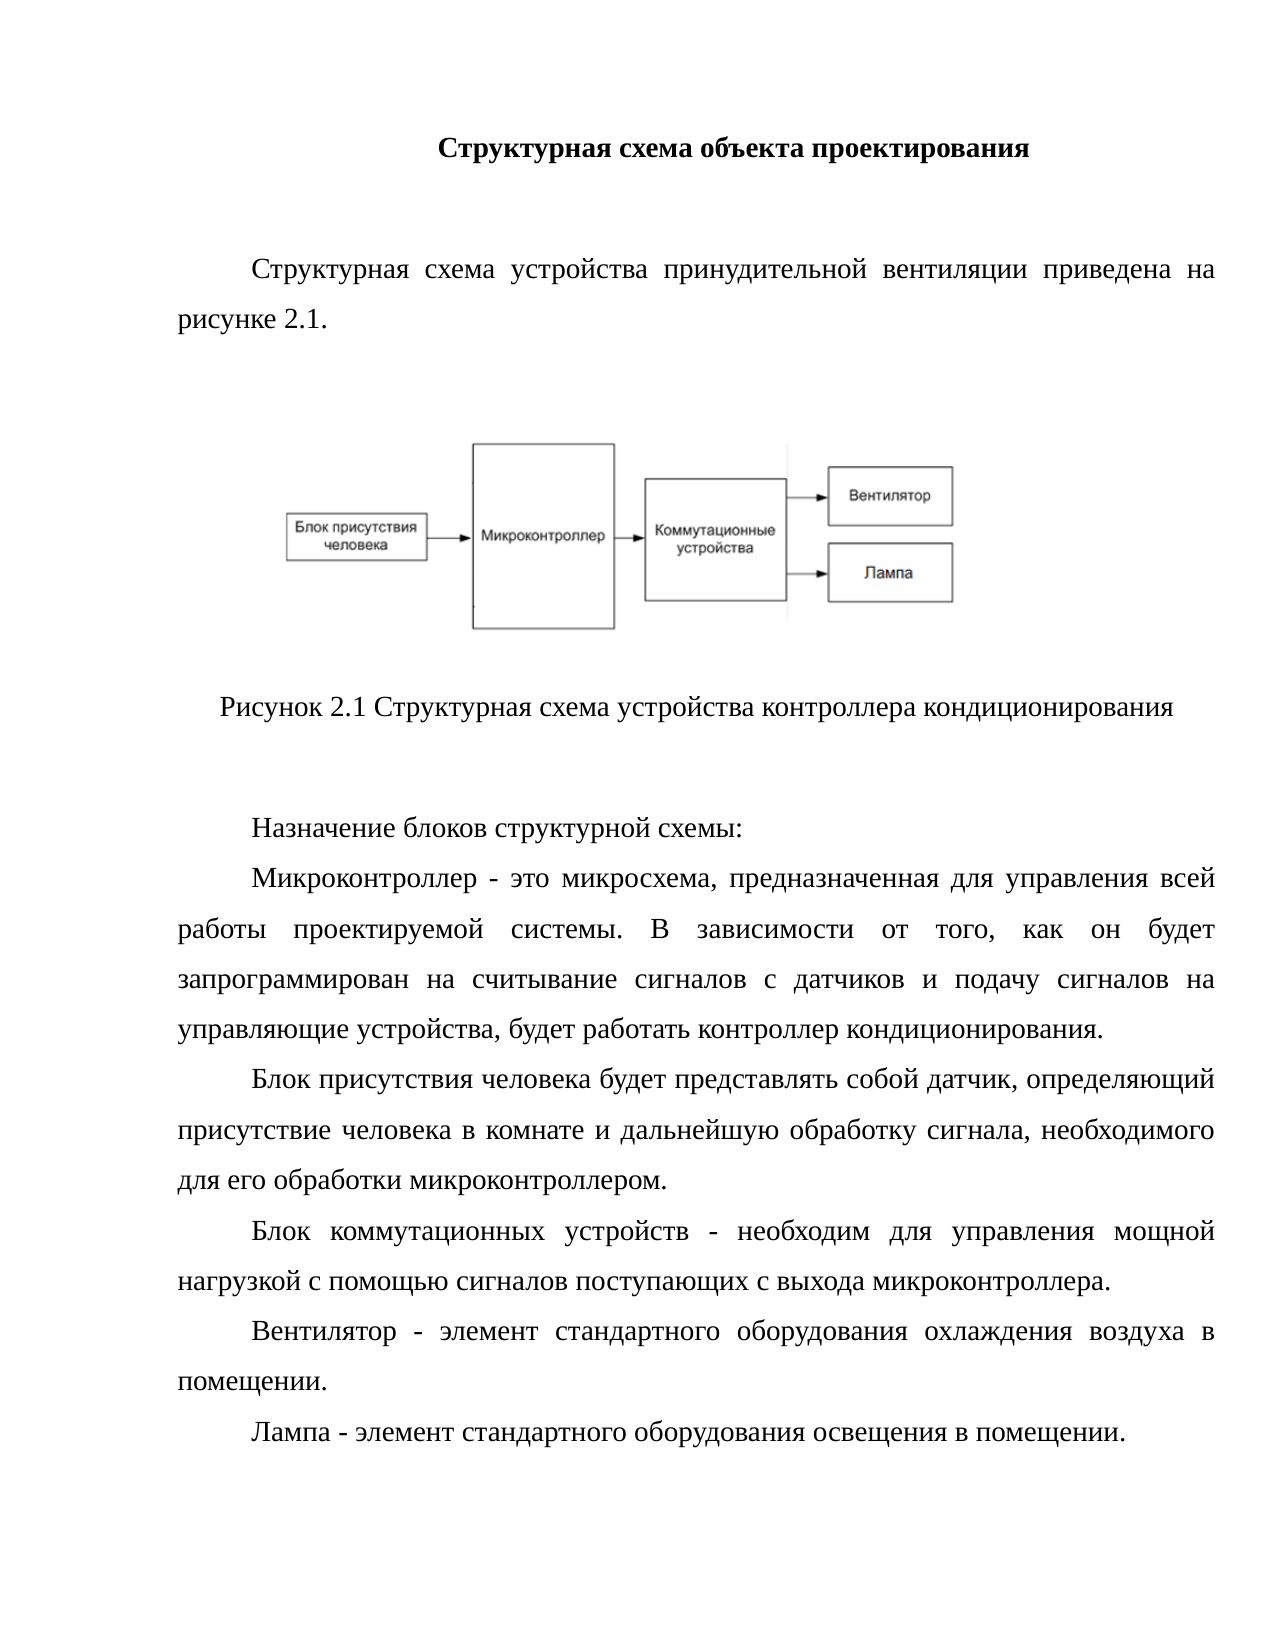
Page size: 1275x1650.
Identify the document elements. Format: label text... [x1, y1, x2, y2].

text Структурная схема устройства принудительной вентиляции приведена на рисунке 2.1. [177, 251, 1216, 335]
text Блок коммутационных устройств - необходим для управления мощной нагрузкой с помощью сигналов поступающих с выхода микроконтроллера. [177, 1213, 1216, 1296]
text Микроконтроллер - это микросхема, предназначенная для управления всей работы проектируемой системы. В зависимости от того, как он будет запрограммирован на считывание сигналов с датчиков и подачу сигналов на управляющие устройства, будет работать контроллер кондиционирования. [177, 860, 1216, 1045]
text Рисунок 2.1 Структурная схема устройства контроллера кондиционирования [177, 689, 1216, 723]
subtitle Структурная схема объекта проектирования [177, 131, 1216, 164]
text Назначение блоков структурной схемы: [177, 810, 1216, 844]
text Блок присутствия человека будет представлять собой датчик, определяющий присутствие человека в комнате и дальнейшую обработку сигнала, необходимого для его обработки микроконтроллером. [177, 1062, 1216, 1196]
text Вентилятор - элемент стандартного оборудования охлаждения воздуха в помещении. [177, 1313, 1216, 1397]
text Лампа - элемент стандартного оборудования освещения в помещении. [177, 1414, 1216, 1447]
